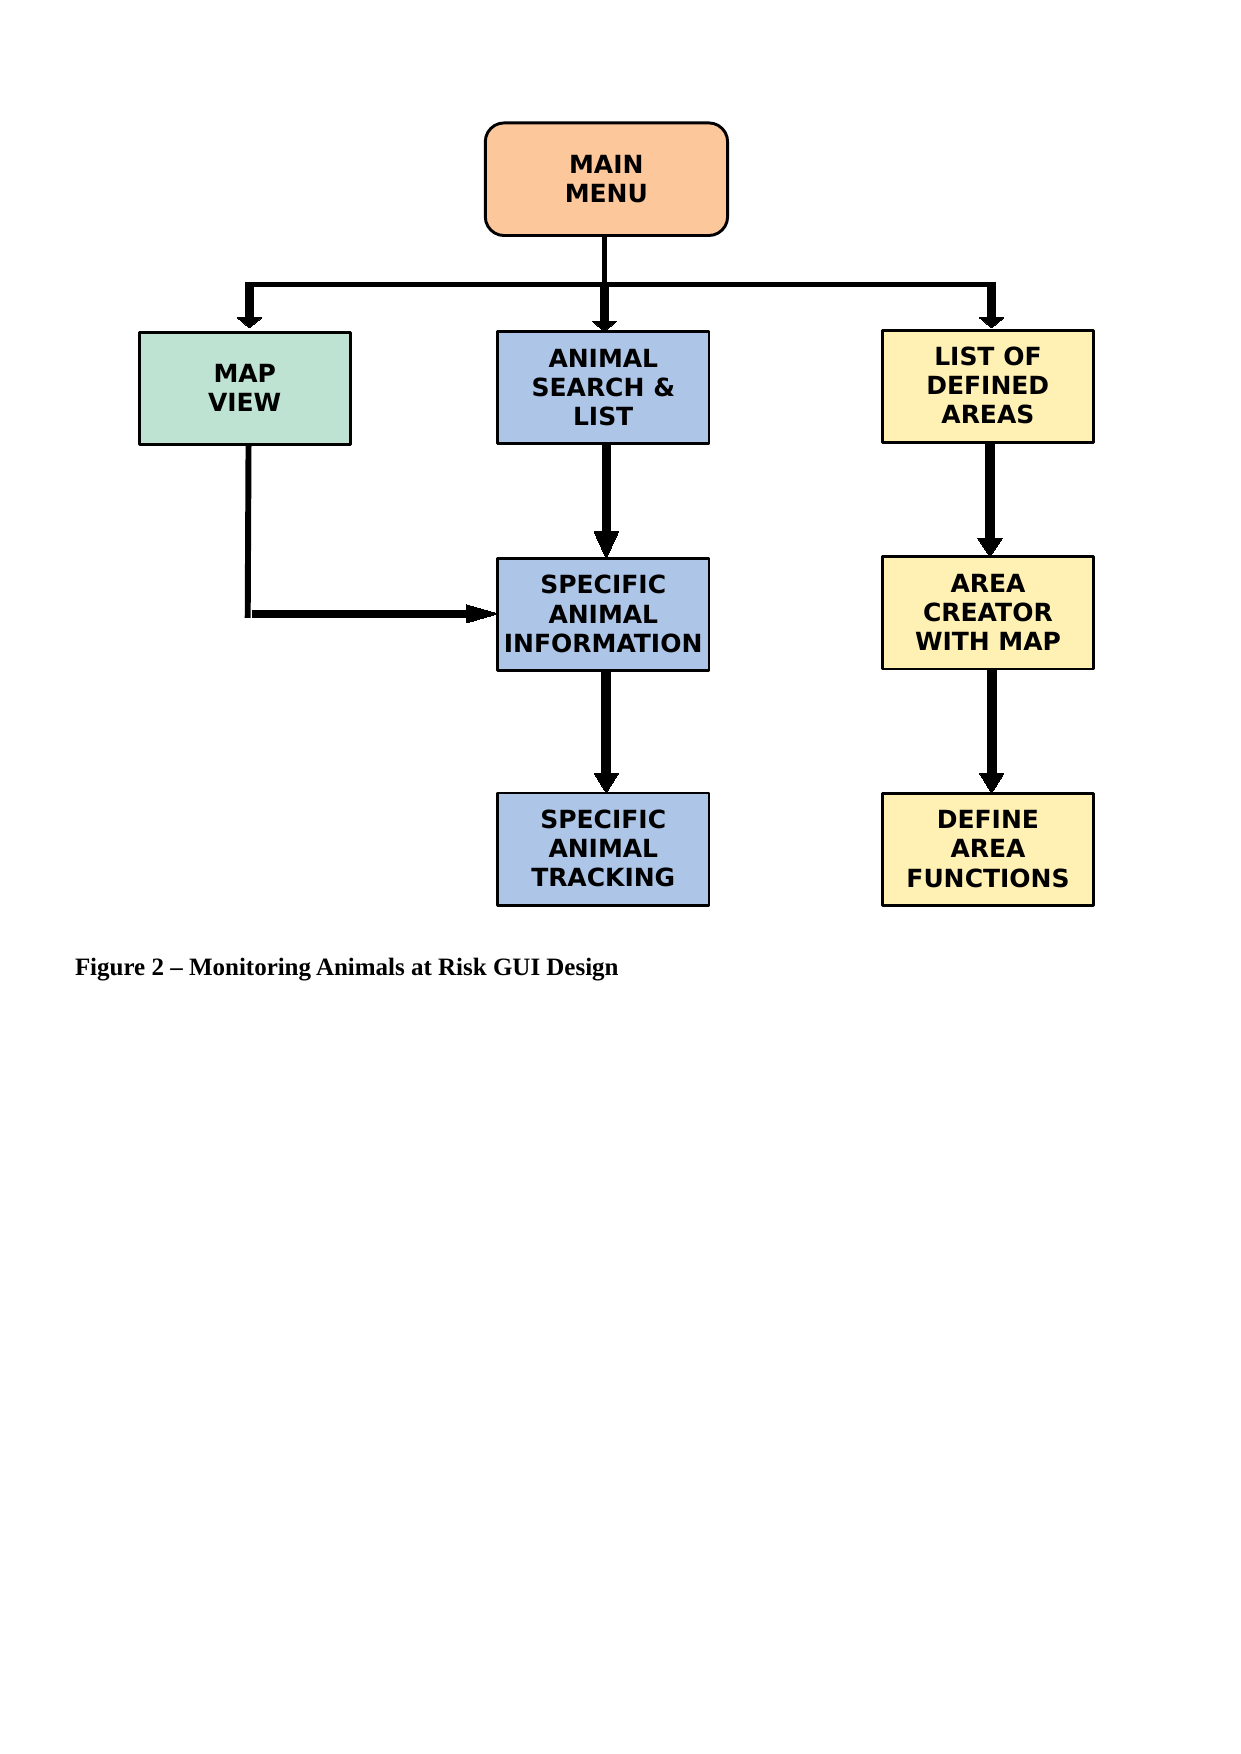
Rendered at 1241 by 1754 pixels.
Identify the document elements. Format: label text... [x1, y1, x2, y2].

text Figure 2 – Monitoring Animals at Risk GUI Design [75, 952, 1165, 981]
